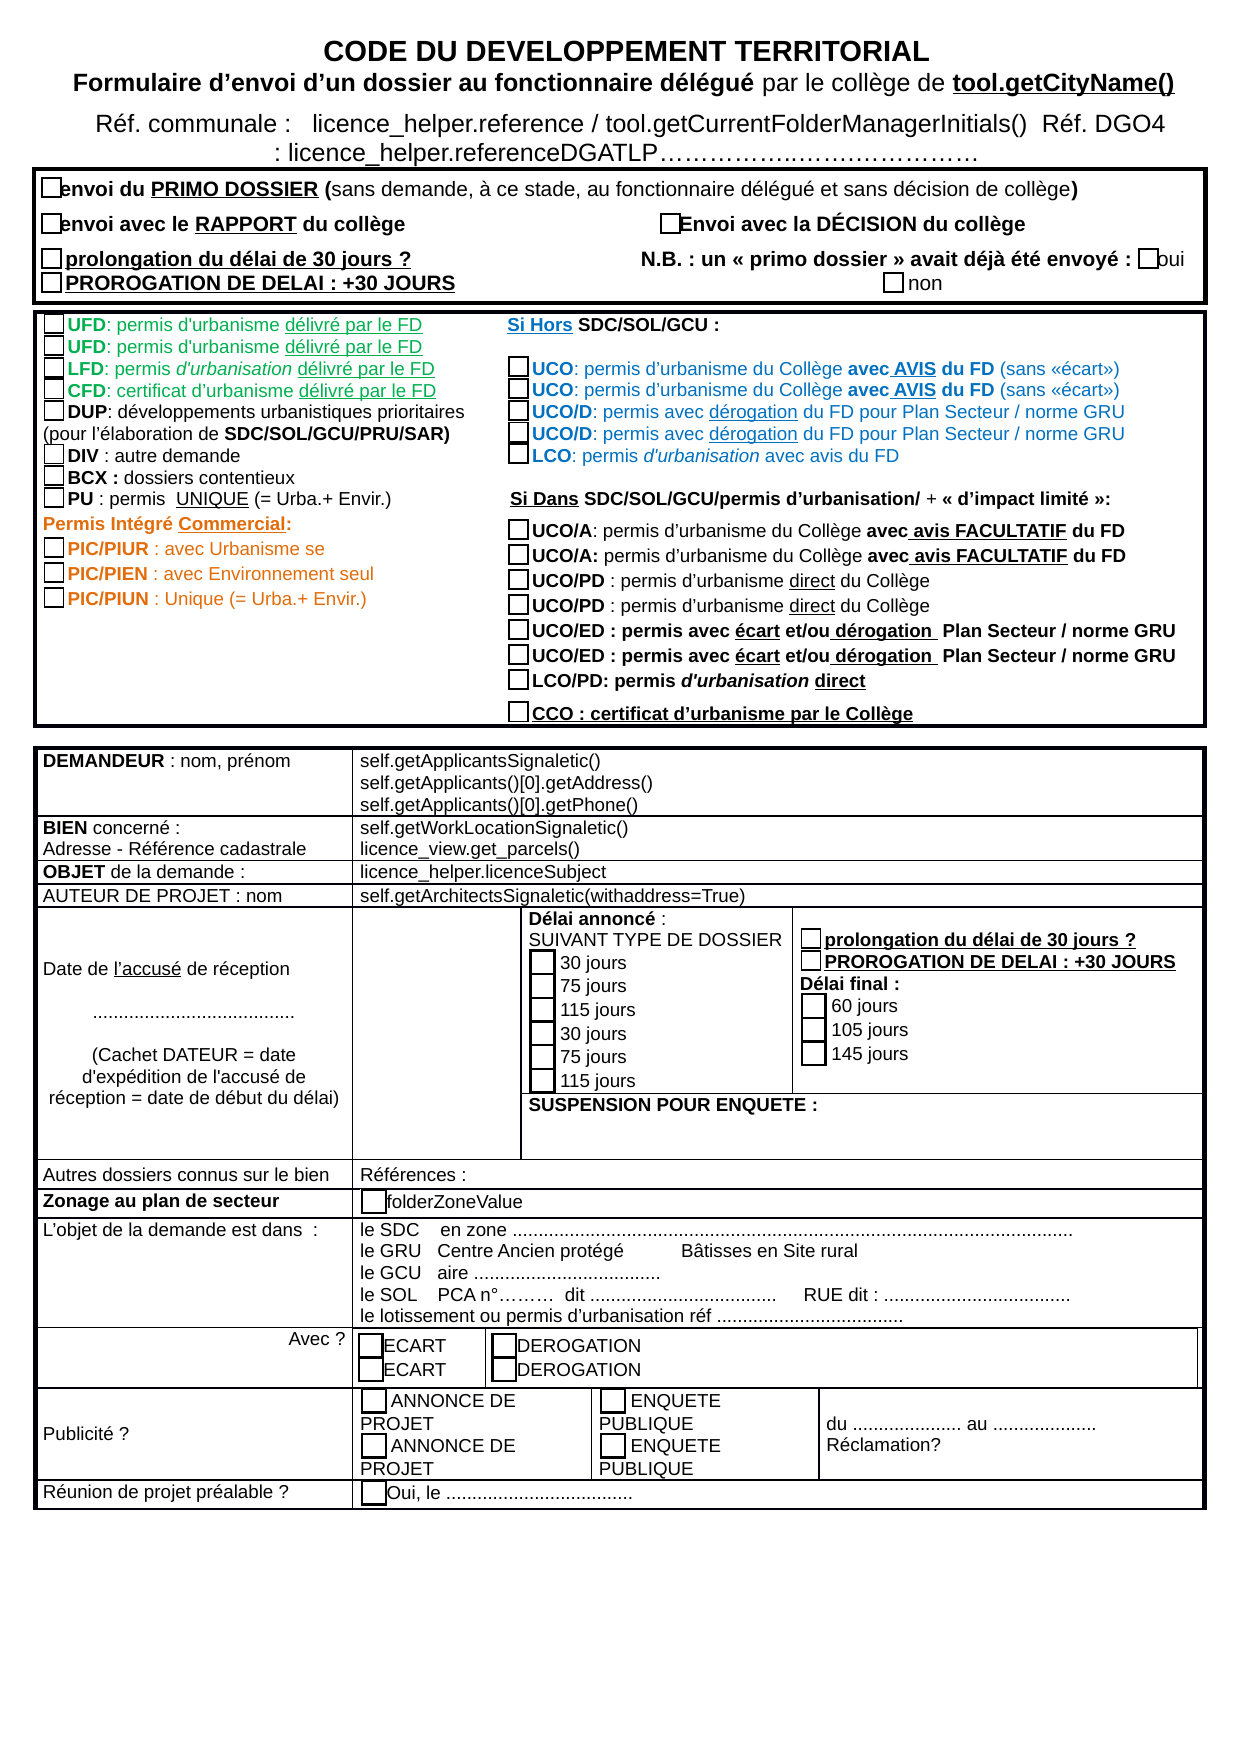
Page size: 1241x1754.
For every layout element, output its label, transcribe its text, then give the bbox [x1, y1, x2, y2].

table_cell Envoi avec la DÉCISION du collège [653, 206, 1203, 242]
table_cell du ..................... au .................... Réclamation? [820, 1389, 1202, 1479]
table_cell Avec ? [38, 1328, 352, 1387]
table_cell L’objet de la demande est dans : [38, 1219, 352, 1326]
table_cell licence_helper.licenceSubject [353, 861, 1202, 883]
table_cell Oui, le .................................... [353, 1481, 1202, 1508]
table_cell self.getArchitectsSignaletic(withaddress=True) [353, 885, 1202, 906]
table_header Demandeur : nom, prénom [38, 750, 352, 815]
table_header Si Hors SDC/SOL/GCU : UCO: permis d’urbanisme du Collège avec AVIS du FD (sans «écart») UCO: permis d’urbanisme du Collège avec AVIS du FD (sans «écart») UCO/D: permis avec dérogation du FD pour Plan Secteur / norme GRU UCO/D: permis avec dérogation du FD pour Plan Secteur / norme GRU LCO: permis d'urbanisation avec avis du FD Si Dans SDC/SOL/GCU/permis d’urbanisation/ + « d’impact limité »: UCO/A: permis d’urbanisme du Collège avec avis FACULTATIF du FD UCO/A: permis d’urbanisme du Collège avec avis FACULTATIF du FD UCO/PD : permis d’urbanisme direct du Collège UCO/PD : permis d’urbanisme direct du Collège UCO/ED : permis avec écart et/ou dérogation Plan Secteur / norme GRU UCO/ED : permis avec écart et/ou dérogation Plan Secteur / norme GRU LCO/PD: permis d'urbanisation direct CCO : certificat d’urbanisme par le Collège [500, 314, 1203, 724]
table_cell prolongation du délai de 30 jours ? PROROGATION DE DELAI : +30 JOURS [36, 242, 619, 301]
text Code du developpement territorial [43, 34, 1211, 68]
table_header DEROGATION DEROGATION [486, 1329, 1197, 1387]
table_cell OBJET de la demande : [38, 861, 352, 883]
table_cell Auteur de projet : nom [38, 885, 352, 906]
table_cell Délai annoncé : SUIVANT TYPE DE DOSSIER 30 jours 75 jours 115 jours 30 jours 75 jours 115 jours [522, 908, 792, 1092]
table_cell folderZoneValue [353, 1190, 1202, 1217]
table_cell Références : [353, 1160, 1202, 1188]
table_cell [353, 908, 520, 1159]
table_cell ANNONCE DE PROJET ANNONCE DE PROJET [353, 1389, 591, 1479]
text Réf. communale : licence_helper.reference / tool.getCurrentFolderManagerInitials() Réf. DGO4 : licence_helper.referenceDGATLP……………..…….…………… [43, 109, 1211, 167]
table_cell prolongation du délai de 30 jours ? PROROGATION DE DELAI : +30 JOURS Délai final : 60 jours 105 jours 145 jours [793, 908, 1202, 1092]
text Formulaire d’envoi d’un dossier au fonctionnaire délégué par le collège de tool.getCityName() [43, 68, 1211, 97]
table_cell self.getWorkLocationSignaletic() licence_view.get_parcels() [353, 817, 1202, 860]
table_cell [1198, 1328, 1202, 1387]
table_header self.getApplicantsSignaletic() self.getApplicants()[0].getAddress() self.getApplicants()[0].getPhone() [353, 750, 1202, 815]
table_cell N.B. : un « primo dossier » avait déjà été envoyé : oui non [620, 242, 1203, 301]
table_cell Zonage au plan de secteur [38, 1190, 352, 1217]
table_cell Publicité ? [38, 1389, 352, 1479]
table_cell Autres dossiers connus sur le bien [38, 1160, 352, 1188]
table_cell le SDC en zone ............................................................................................................ le GRU Centre Ancien protégé Bâtisses en Site rural le GCU aire .................................... le SOL PCA n°……… dit .................................... RUE dit : .................................... le lotissement ou permis d’urbanisation réf .................................... [353, 1219, 1202, 1326]
table_cell Bien concerné : Adresse - Référence cadastrale [38, 817, 352, 860]
table_header envoi du PRIMO DOSSIER (sans demande, à ce stade, au fonctionnaire délégué et sans décision de collège) [36, 171, 1203, 206]
table_header ECART ECART [353, 1329, 485, 1387]
table_cell SUSPENSION POUR ENQUETE : [522, 1094, 1202, 1159]
table_header UFD: permis d'urbanisme délivré par le FD UFD: permis d'urbanisme délivré par le FD LFD: permis d'urbanisation délivré par le FD CFD: certificat d’urbanisme délivré par le FD DUP: développements urbanistiques prioritaires (pour l’élaboration de SDC/SOL/GCU/PRU/SAR) DIV : autre demande BCX : dossiers contentieux PU : permis UNIQUE (= Urba.+ Envir.) Permis Intégré Commercial: PIC/PIUR : avec Urbanisme se PIC/PIEN : avec Environnement seul PIC/PIUN : Unique (= Urba.+ Envir.) [37, 314, 499, 724]
table_cell Date de l’accusé de réception ....................................... (Cachet DATEUR = date d'expédition de l'accusé de réception = date de début du délai) [38, 908, 352, 1159]
table_cell ENQUETE PUBLIQUE ENQUETE PUBLIQUE [592, 1389, 818, 1479]
table_cell Réunion de projet préalable ? [38, 1481, 352, 1508]
table_cell envoi avec le RAPPORT du collège [36, 206, 653, 242]
